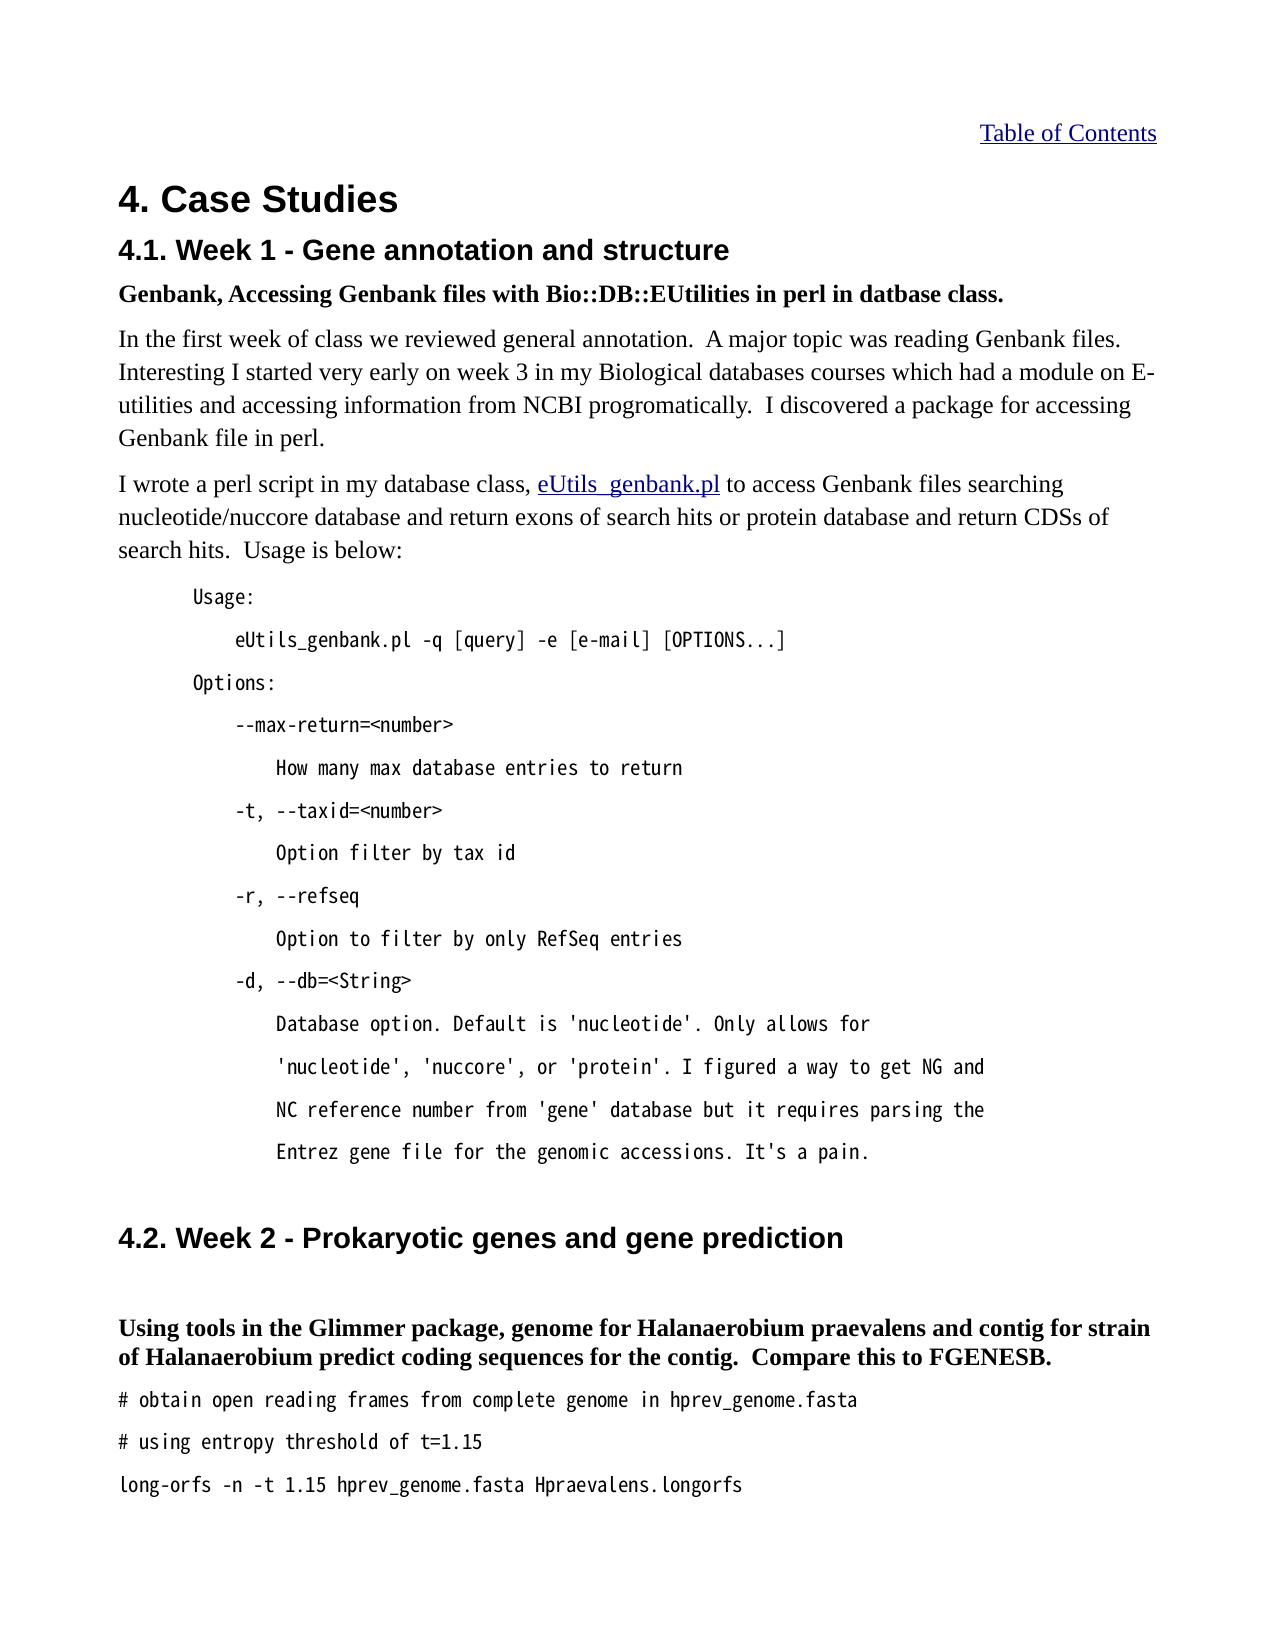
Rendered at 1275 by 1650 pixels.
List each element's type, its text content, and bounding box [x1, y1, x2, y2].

text eUtils_genbank.pl -q [query] -e [e-mail] [OPTIONS...] [193, 623, 1157, 653]
text I wrote a perl script in my database class, eUtils_genbank.pl to access Genbank files searching nucleotide/nuccore database and return exons of search hits or protein database and return CDSs of search hits. Usage is below: [118, 469, 1157, 564]
subtitle Week 2 - Prokaryotic genes and gene prediction [118, 1221, 1157, 1255]
text Entrez gene file for the genomic accessions. It's a pain. [193, 1136, 1157, 1166]
text Database option. Default is 'nucleotide'. Only allows for [193, 1007, 1157, 1038]
subtitle Week 1 - Gene annotation and structure [118, 232, 1157, 266]
text Genbank, Accessing Genbank files with Bio::DB::EUtilities in perl in datbase class. [118, 279, 1157, 307]
text long-orfs -n -t 1.15 hprev_genome.fasta Hpraevalens.longorfs [118, 1468, 1157, 1498]
text Option to filter by only RefSeq entries [193, 922, 1157, 952]
text -d, --db=<String> [193, 965, 1157, 995]
text -r, --refseq [193, 879, 1157, 909]
text Options: [193, 666, 1157, 696]
text Using tools in the Glimmer package, genome for Halanaerobium praevalens and contig for strain of Halanaerobium predict coding sequences for the contig. Compare this to FGENESB. [118, 1313, 1157, 1370]
text Option filter by tax id [193, 837, 1157, 867]
text How many max database entries to return [193, 751, 1157, 781]
text 'nucleotide', 'nuccore', or 'protein'. I figured a way to get NG and [193, 1050, 1157, 1080]
text NC reference number from 'gene' database but it requires parsing the [193, 1093, 1157, 1123]
text # obtain open reading frames from complete genome in hprev_genome.fasta [118, 1383, 1157, 1413]
text --max-return=<number> [193, 708, 1157, 739]
subtitle Case Studies [118, 176, 1157, 220]
text Usage: [193, 580, 1157, 611]
text In the first week of class we reviewed general annotation. A major topic was reading Genbank files. Interesting I started very early on week 3 in my Biological databases courses which had a module on E-utilities and accessing information from NCBI progromatically. I discovered a package for accessing Genbank file in perl. [118, 324, 1157, 452]
text -t, --taxid=<number> [193, 794, 1157, 824]
text # using entropy threshold of t=1.15 [118, 1426, 1157, 1456]
